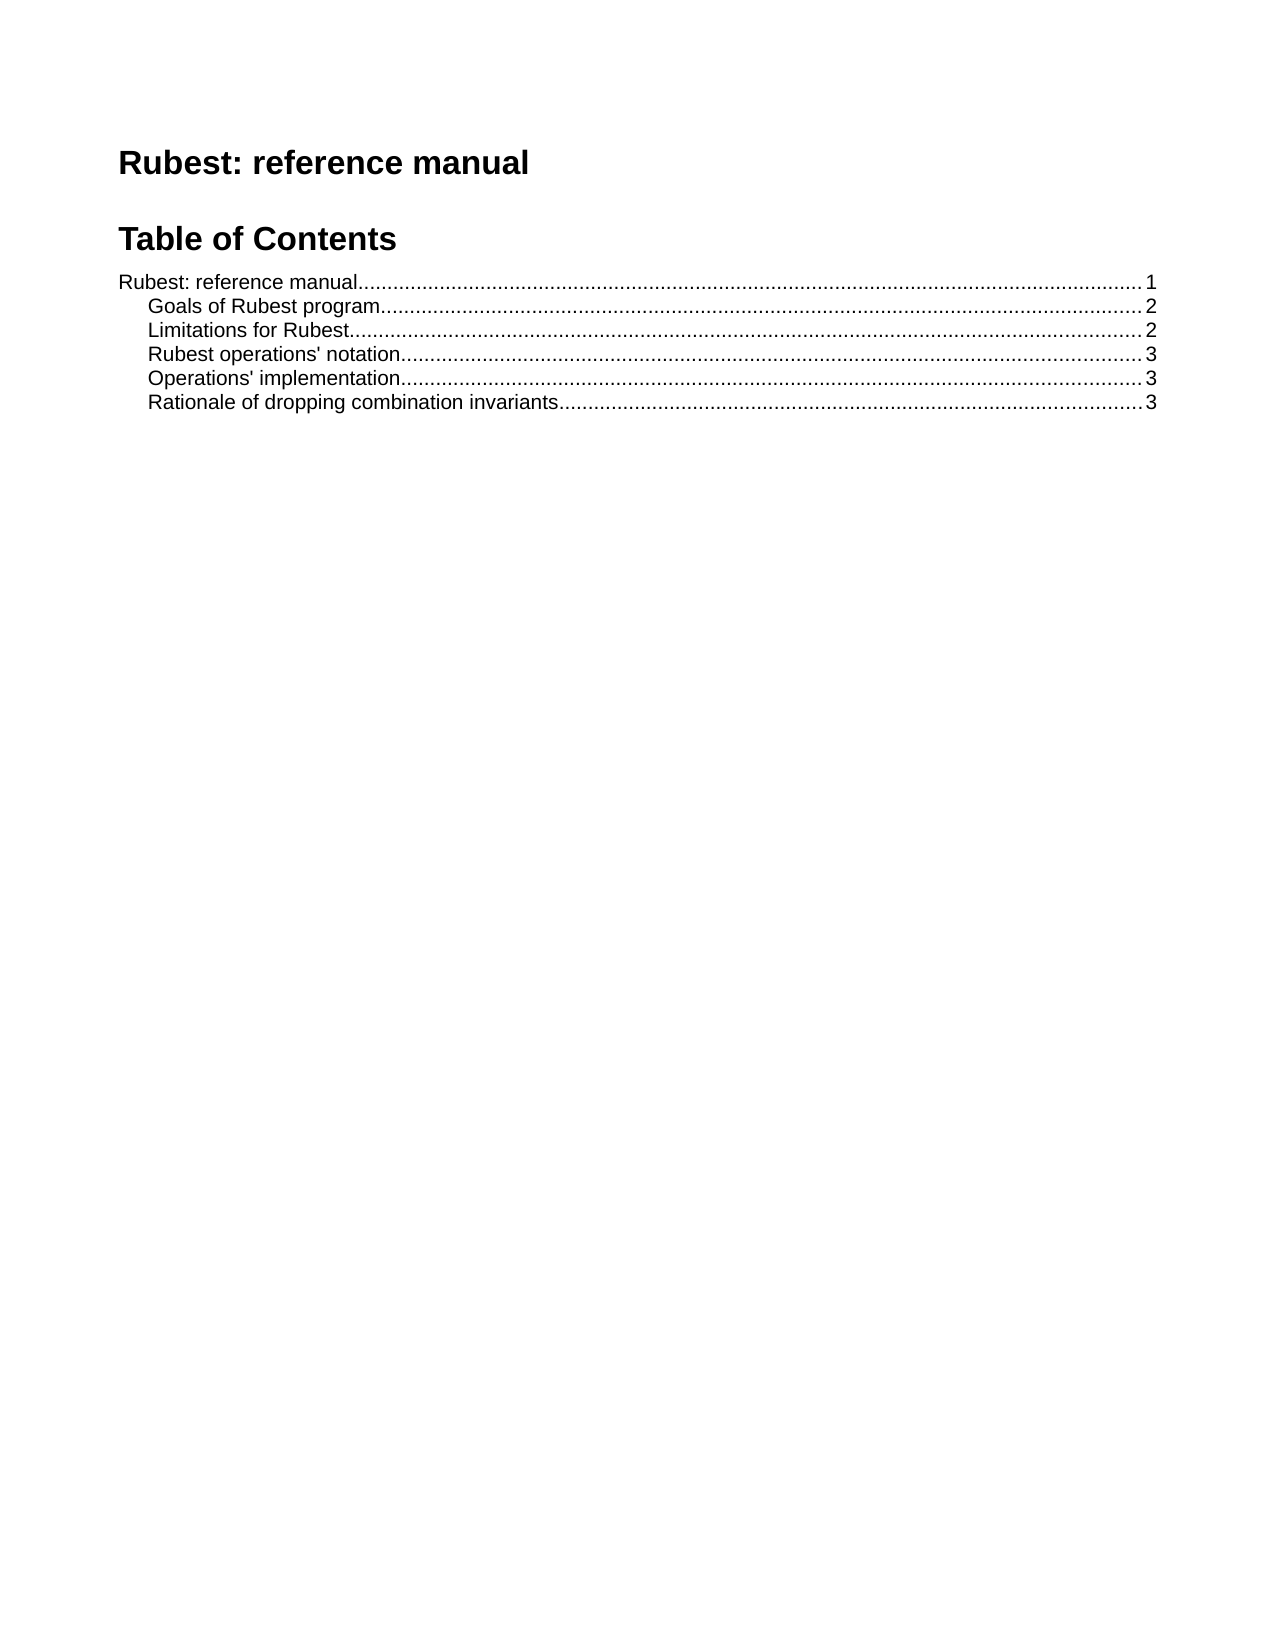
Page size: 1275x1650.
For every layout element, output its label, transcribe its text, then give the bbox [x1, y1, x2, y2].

subtitle Rubest: reference manual [118, 143, 1157, 182]
text Limitations for Rubest 2 [148, 318, 1157, 342]
text Rationale of dropping combination invariants 3 [148, 390, 1157, 414]
text Rubest operations' notation 3 [148, 342, 1157, 366]
subtitle Table of Contents [118, 219, 1157, 258]
text Rubest: reference manual 1 [118, 270, 1157, 294]
text Goals of Rubest program 2 [148, 294, 1157, 318]
text Operations' implementation 3 [148, 366, 1157, 390]
